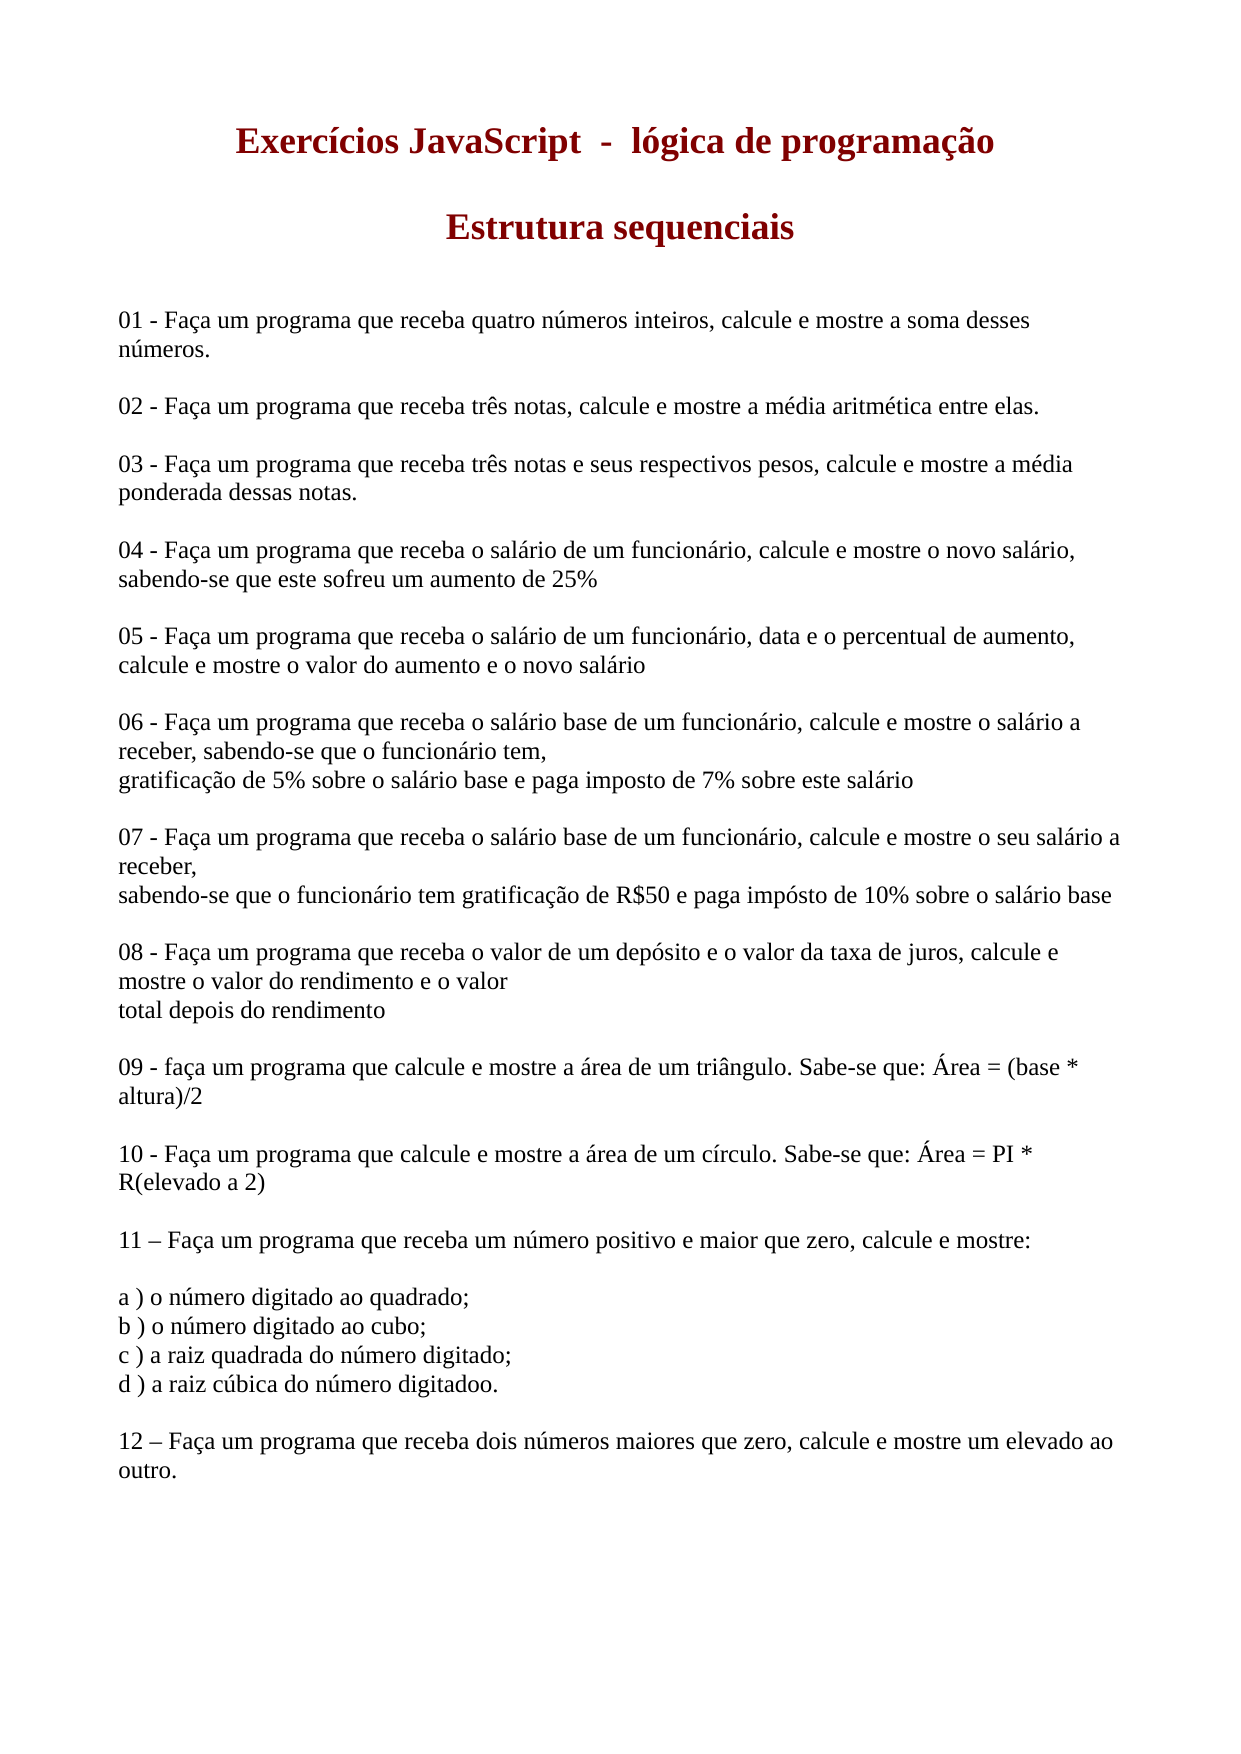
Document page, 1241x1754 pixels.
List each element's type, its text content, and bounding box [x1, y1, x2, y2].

text c ) a raiz quadrada do número digitado; [118, 1340, 1122, 1369]
text 02 - Faça um programa que receba três notas, calcule e mostre a média aritmética entre elas. [118, 391, 1122, 420]
text Exercícios JavaScript - lógica de programação [118, 118, 1122, 161]
text 01 - Faça um programa que receba quatro números inteiros, calcule e mostre a soma desses números. [118, 305, 1122, 362]
text 06 - Faça um programa que receba o salário base de um funcionário, calcule e mostre o salário a receber, sabendo-se que o funcionário tem, [118, 707, 1122, 765]
text 09 - faça um programa que calcule e mostre a área de um triângulo. Sabe-se que: Área = (base * altura)/2 [118, 1052, 1122, 1110]
text d ) a raiz cúbica do número digitadoo. [118, 1369, 1122, 1397]
text a ) o número digitado ao quadrado; [118, 1282, 1122, 1311]
text 12 – Faça um programa que receba dois números maiores que zero, calcule e mostre um elevado ao outro. [118, 1426, 1122, 1484]
text total depois do rendimento [118, 995, 1122, 1024]
text b ) o número digitado ao cubo; [118, 1311, 1122, 1340]
text sabendo-se que o funcionário tem gratificação de R$50 e paga impósto de 10% sobre o salário base [118, 880, 1122, 909]
text 05 - Faça um programa que receba o salário de um funcionário, data e o percentual de aumento, calcule e mostre o valor do aumento e o novo salário [118, 621, 1122, 679]
text 11 – Faça um programa que receba um número positivo e maior que zero, calcule e mostre: [118, 1225, 1122, 1254]
text 10 - Faça um programa que calcule e mostre a área de um círculo. Sabe-se que: Área = PI * R(elevado a 2) [118, 1139, 1122, 1196]
text 04 - Faça um programa que receba o salário de um funcionário, calcule e mostre o novo salário, sabendo-se que este sofreu um aumento de 25% [118, 535, 1122, 592]
text Estrutura sequenciais [118, 204, 1122, 247]
text 03 - Faça um programa que receba três notas e seus respectivos pesos, calcule e mostre a média ponderada dessas notas. [118, 449, 1122, 506]
text 07 - Faça um programa que receba o salário base de um funcionário, calcule e mostre o seu salário a receber, [118, 822, 1122, 880]
text 08 - Faça um programa que receba o valor de um depósito e o valor da taxa de juros, calcule e mostre o valor do rendimento e o valor [118, 937, 1122, 995]
text gratificação de 5% sobre o salário base e paga imposto de 7% sobre este salário [118, 765, 1122, 794]
